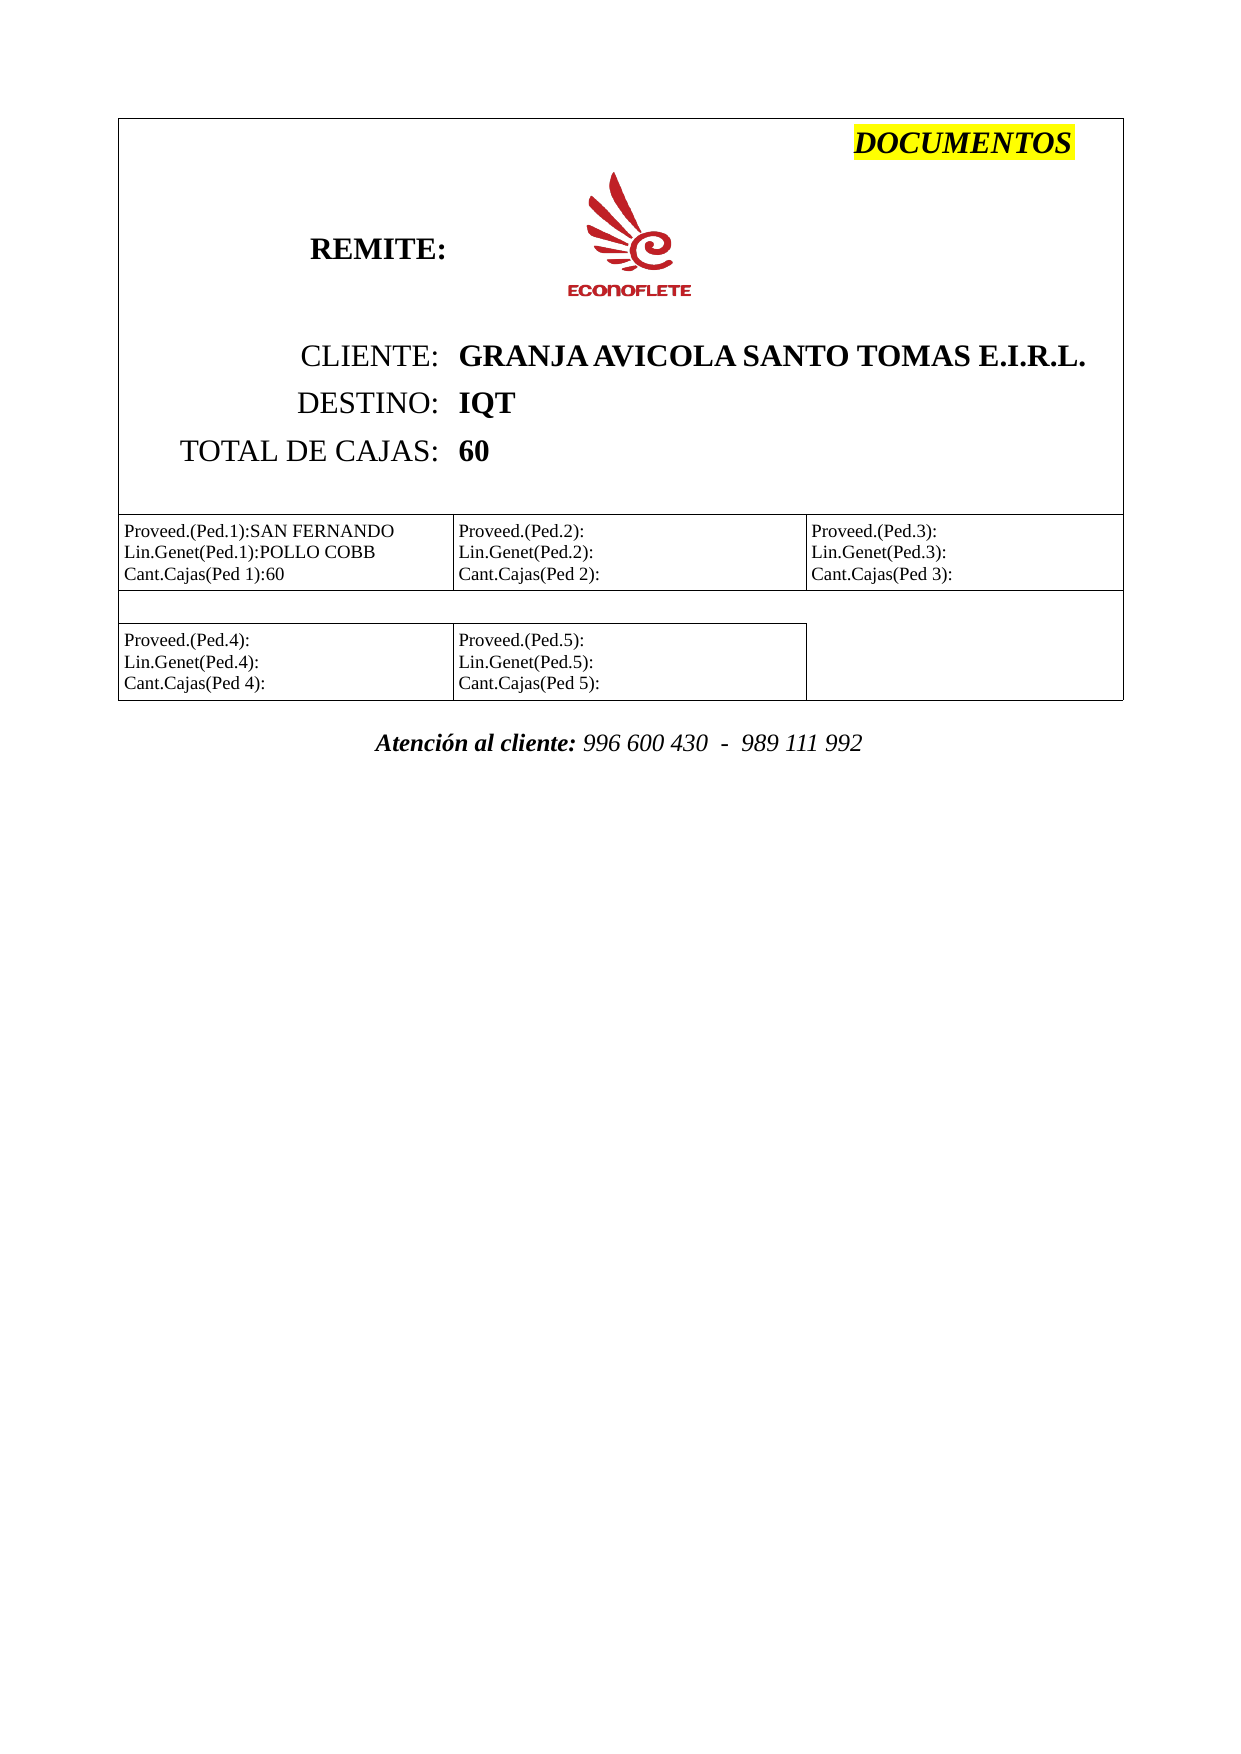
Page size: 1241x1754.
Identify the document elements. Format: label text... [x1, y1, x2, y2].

table_cell CLIENTE: [119, 332, 453, 379]
table_cell [806, 166, 1123, 332]
table_cell Proveed.(Ped.3): Lin.Genet(Ped.3): Cant.Cajas(Ped 3): [807, 515, 1123, 590]
table_header [119, 119, 453, 166]
table_cell [453, 591, 806, 623]
table_cell GRANJA AVICOLA SANTO TOMAS E.I.R.L. [453, 332, 1123, 379]
table_cell [453, 166, 806, 332]
table_header DOCUMENTOS [806, 119, 1123, 166]
table_cell Proveed.(Ped.5): Lin.Genet(Ped.5): Cant.Cajas(Ped 5): [454, 624, 806, 699]
table_cell [119, 591, 453, 623]
table_cell Proveed.(Ped.2): Lin.Genet(Ped.2): Cant.Cajas(Ped 2): [454, 515, 806, 590]
table_cell [806, 474, 1123, 514]
text Atención al cliente: 996 600 430 - 989 111 992 [118, 728, 1122, 757]
table_cell [453, 474, 806, 514]
picture [552, 171, 707, 297]
table_cell REMITE: [119, 166, 453, 332]
table_cell [806, 379, 1123, 426]
table_cell Proveed.(Ped.4): Lin.Genet(Ped.4): Cant.Cajas(Ped 4): [119, 624, 453, 699]
table_cell TOTAL DE CAJAS: [119, 426, 453, 474]
table_header [453, 119, 806, 166]
table_cell [806, 591, 1123, 623]
table_cell IQT [453, 379, 806, 426]
table_cell [807, 623, 1123, 699]
table_cell 60 [453, 426, 1123, 474]
table_cell Proveed.(Ped.1):SAN FERNANDO Lin.Genet(Ped.1):POLLO COBB Cant.Cajas(Ped 1):60 [119, 515, 453, 590]
table_cell [119, 474, 453, 514]
table_cell DESTINO: [119, 379, 453, 426]
